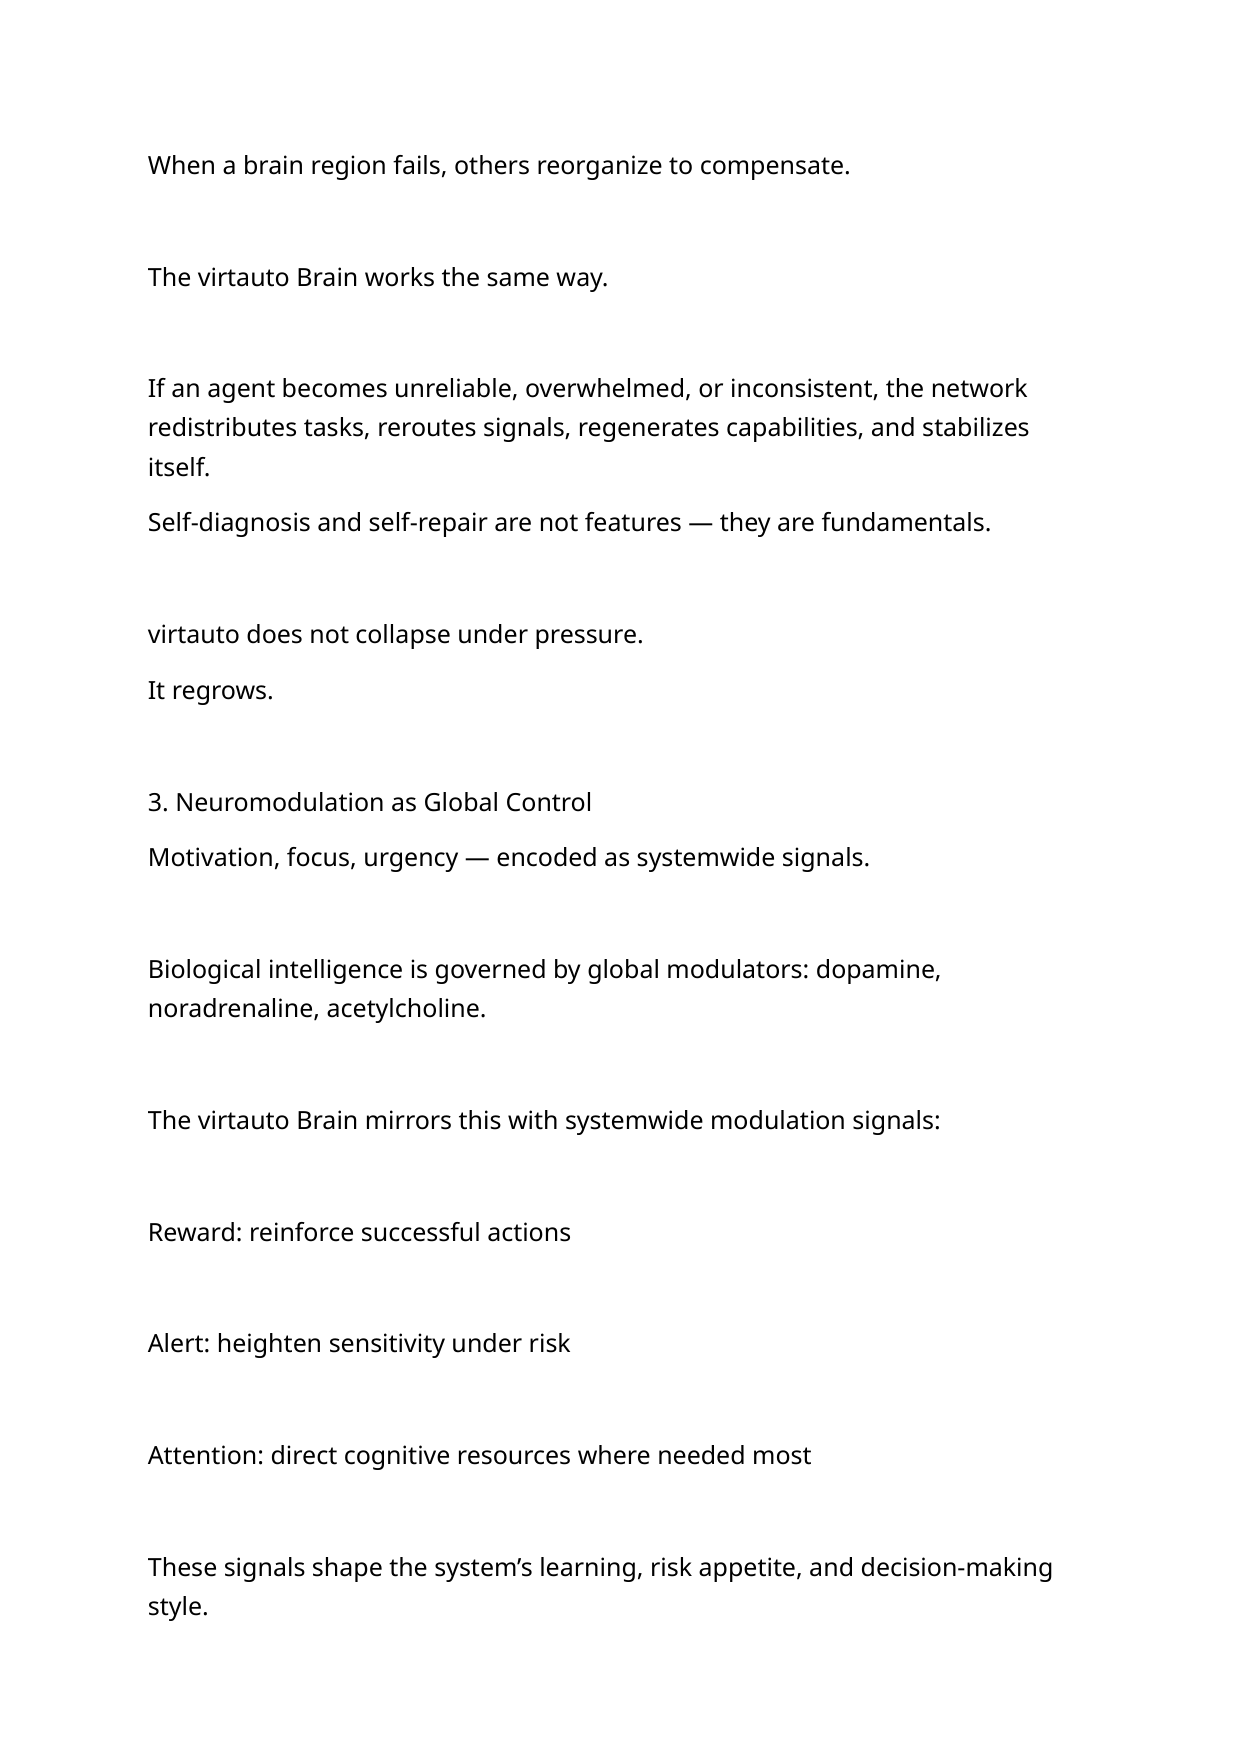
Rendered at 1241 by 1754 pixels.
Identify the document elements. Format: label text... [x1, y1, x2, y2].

text If an agent becomes unreliable, overwhelmed, or inconsistent, the network redistributes tasks, reroutes signals, regenerates capabilities, and stabilizes itself. [148, 371, 1093, 483]
text These signals shape the system’s learning, risk appetite, and decision-making style. [148, 1549, 1093, 1622]
text It regrows. [148, 673, 1093, 707]
text virtauto does not collapse under pressure. [148, 617, 1093, 651]
text When a brain region fails, others reorganize to compensate. [148, 148, 1093, 182]
text Alert: heighten sensitivity under risk [148, 1326, 1093, 1360]
text Attention: direct cognitive resources where needed most [148, 1438, 1093, 1472]
text Self-diagnosis and self-repair are not features — they are fundamentals. [148, 505, 1093, 539]
text 3. Neuromodulation as Global Control [148, 784, 1093, 818]
text Reward: reinforce successful actions [148, 1214, 1093, 1248]
text The virtauto Brain mirrors this with systemwide modulation signals: [148, 1103, 1093, 1137]
text Motivation, focus, urgency — encoded as systemwide signals. [148, 840, 1093, 874]
text The virtauto Brain works the same way. [148, 259, 1093, 293]
text Biological intelligence is governed by global modulators: dopamine, noradrenaline, acetylcholine. [148, 952, 1093, 1025]
